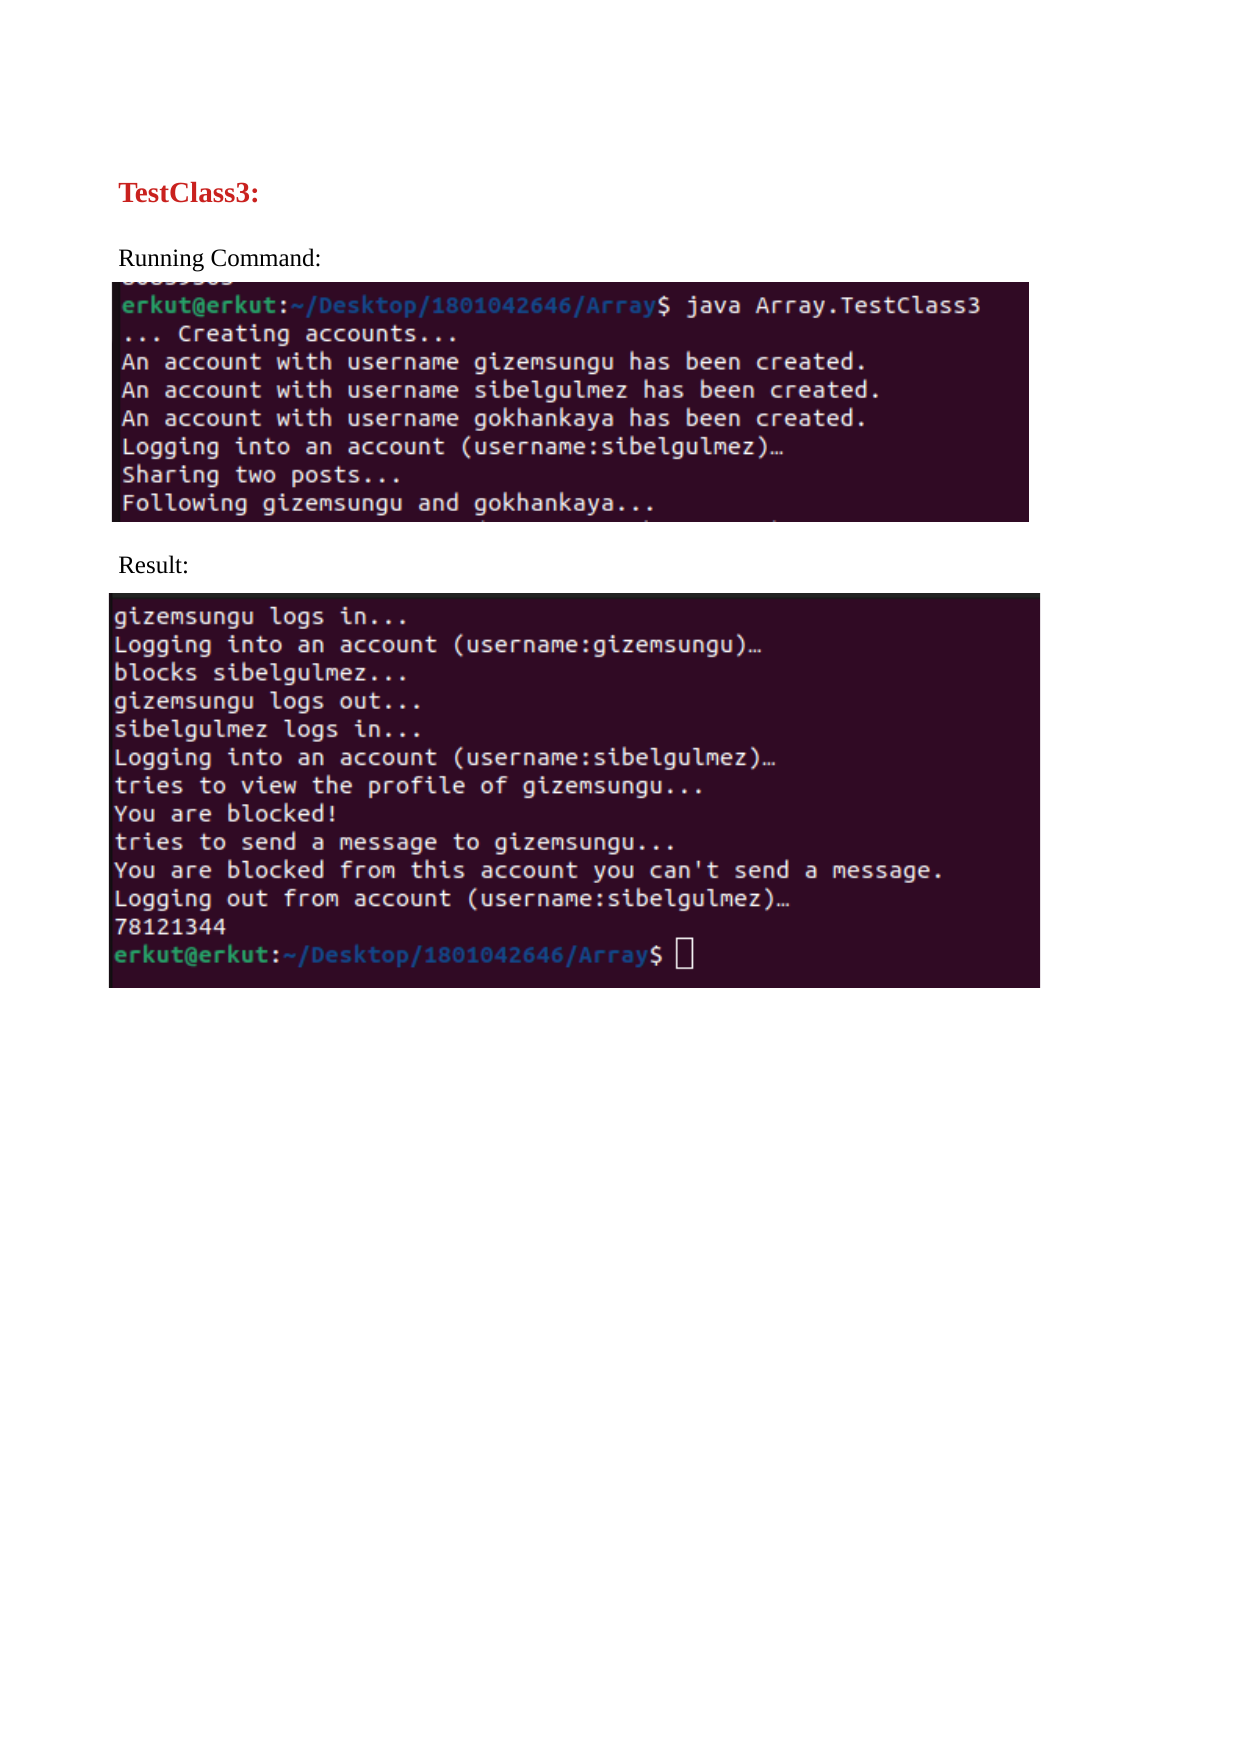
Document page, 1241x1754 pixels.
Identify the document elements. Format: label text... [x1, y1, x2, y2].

text TestClass3: [118, 176, 1122, 209]
picture [111, 282, 1029, 522]
picture [108, 593, 1041, 988]
text Result: [118, 551, 1122, 579]
text Running Command: [118, 243, 1122, 271]
